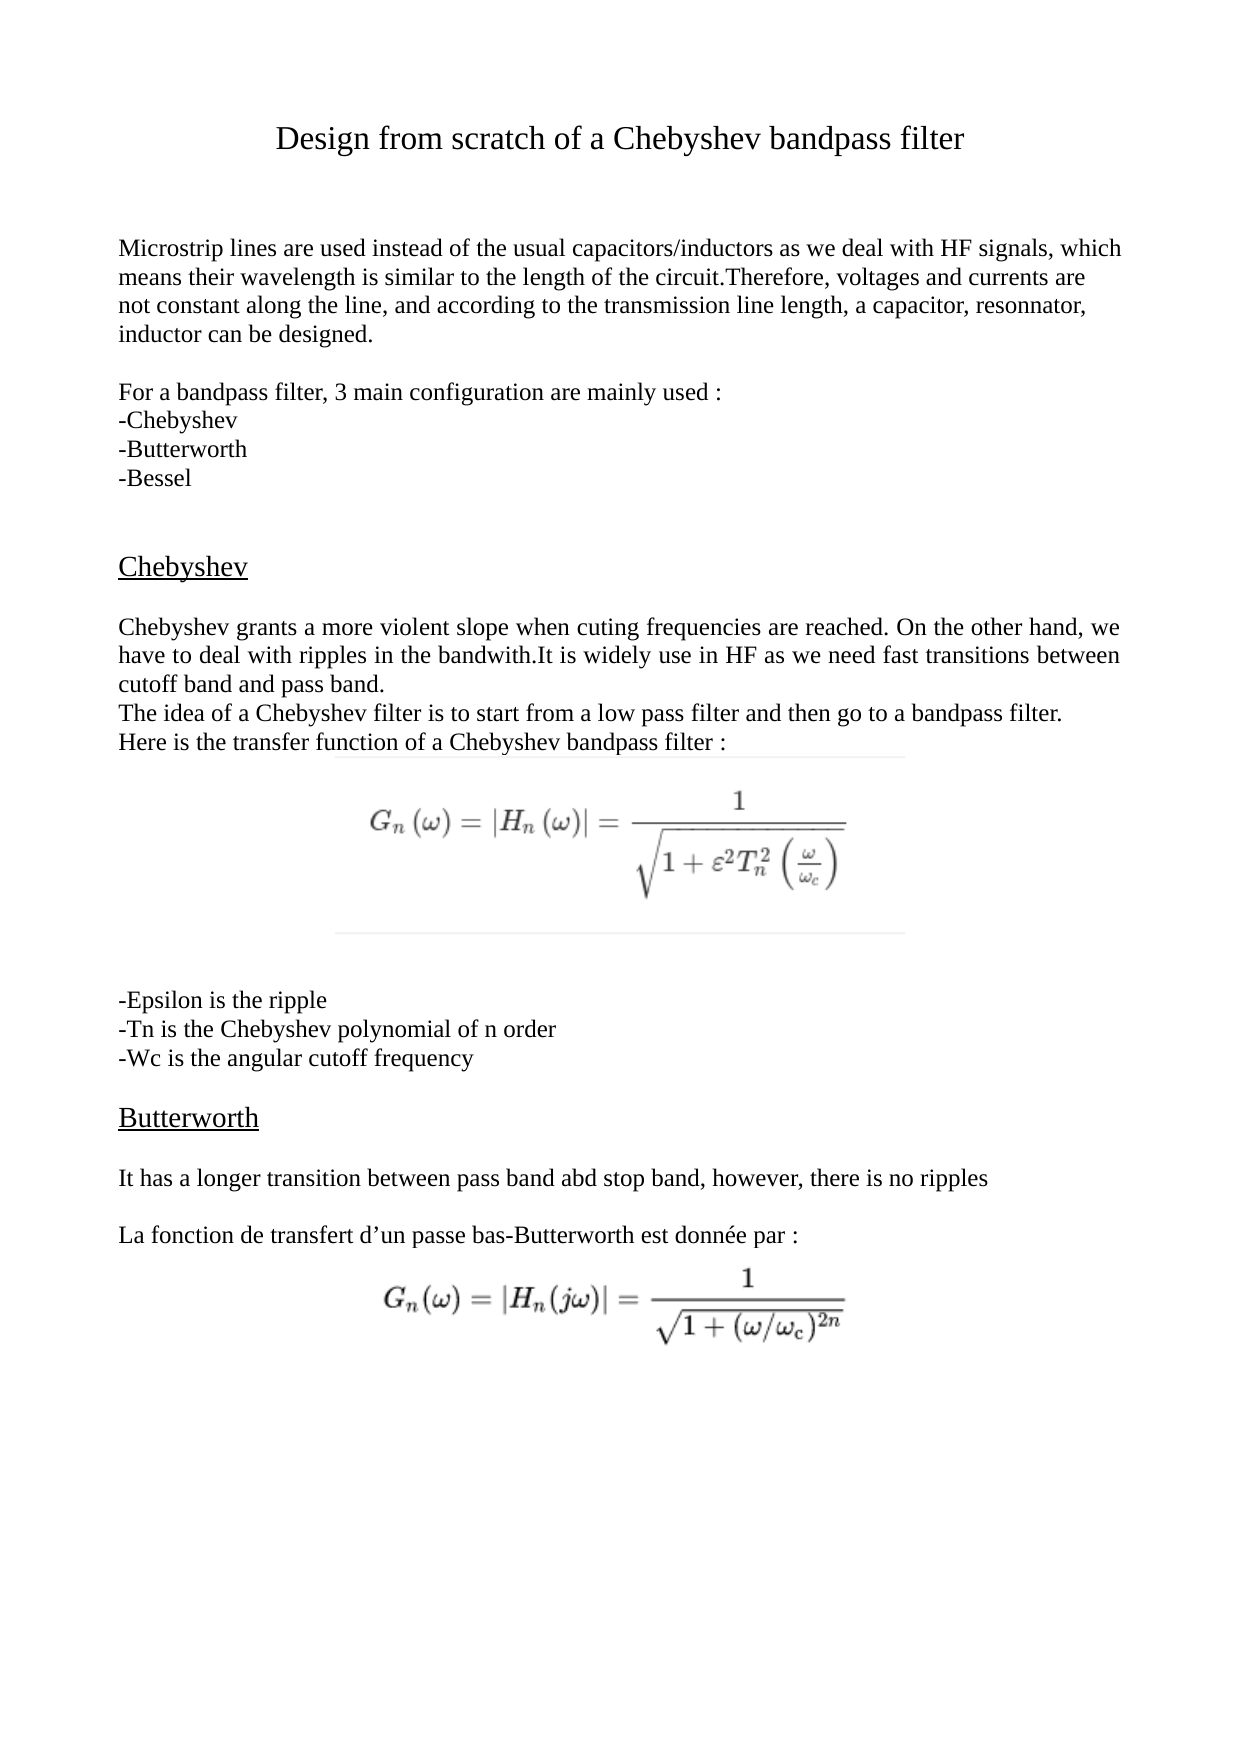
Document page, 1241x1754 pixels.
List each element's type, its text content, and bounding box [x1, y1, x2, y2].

text -Wc is the angular cutoff frequency [118, 1043, 1122, 1072]
text Butterworth [118, 1100, 1122, 1134]
text -Bessel [118, 463, 1122, 492]
text Microstrip lines are used instead of the usual capacitors/inductors as we deal with HF signals, which means their wavelength is similar to the length of the circuit.Therefore, voltages and currents are not constant along the line, and according to the transmission line length, a capacitor, resonnator, inductor can be designed. [118, 233, 1122, 348]
text -Tn is the Chebyshev polynomial of n order [118, 1014, 1122, 1043]
text Design from scratch of a Chebyshev bandpass filter [118, 118, 1122, 156]
text For a bandpass filter, 3 main configuration are mainly used : [118, 377, 1122, 406]
text Here is the transfer function of a Chebyshev bandpass filter : [118, 727, 1122, 755]
picture [335, 755, 906, 939]
picture [356, 1248, 884, 1360]
text -Butterworth [118, 434, 1122, 463]
text The idea of a Chebyshev filter is to start from a low pass filter and then go to a bandpass filter. [118, 698, 1122, 727]
text -Epsilon is the ripple [118, 985, 1122, 1014]
text It has a longer transition between pass band abd stop band, however, there is no ripples [118, 1163, 1122, 1191]
text La fonction de transfert d’un passe bas-Butterworth est donnée par : [118, 1220, 1122, 1249]
text Chebyshev [118, 549, 1122, 583]
text -Chebyshev [118, 406, 1122, 434]
text Chebyshev grants a more violent slope when cuting frequencies are reached. On the other hand, we have to deal with ripples in the bandwith.It is widely use in HF as we need fast transitions between cutoff band and pass band. [118, 612, 1122, 698]
